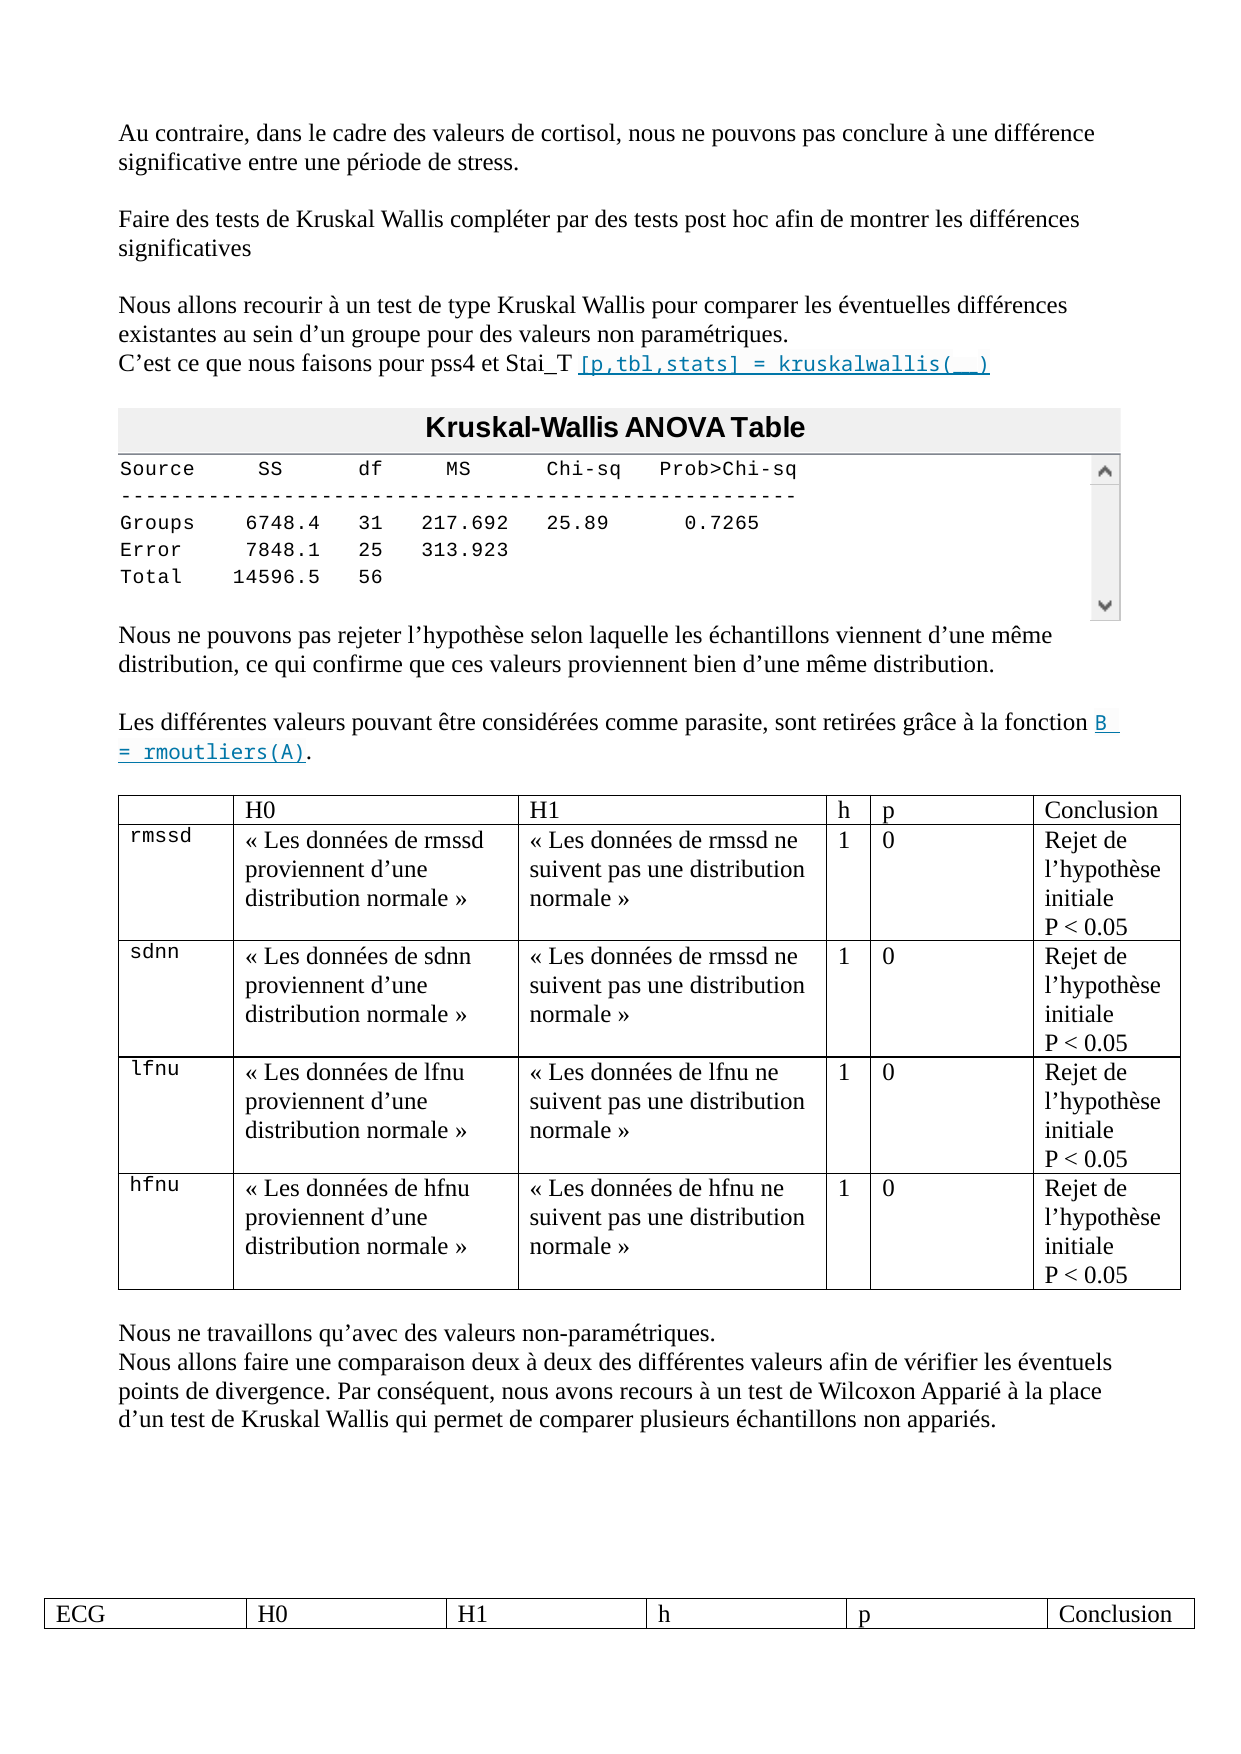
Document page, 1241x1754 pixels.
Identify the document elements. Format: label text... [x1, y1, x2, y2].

table_cell « Les données de hfnu ne suivent pas une distribution normale » [519, 1174, 826, 1288]
table_cell sdnn [119, 941, 233, 1056]
table_cell Rejet de l’hypothèse initiale P < 0.05 [1034, 1058, 1180, 1172]
table_header ECG [45, 1599, 246, 1628]
table_cell « Les données de rmssd ne suivent pas une distribution normale » [519, 825, 826, 940]
table_cell Rejet de l’hypothèse initiale P < 0.05 [1034, 825, 1180, 940]
table_header h [827, 796, 870, 824]
table_cell 1 [827, 1174, 870, 1288]
text Faire des tests de Kruskal Wallis compléter par des tests post hoc afin de montrer les différences significatives [118, 204, 1122, 262]
table_cell 1 [827, 1058, 870, 1172]
table_header h [647, 1599, 846, 1628]
table_cell « Les données de sdnn proviennent d’une distribution normale » [234, 941, 518, 1056]
table_header p [847, 1599, 1047, 1628]
text Nous allons recourir à un test de type Kruskal Wallis pour comparer les éventuelles différences existantes au sein d’un groupe pour des valeurs non paramétriques. [118, 291, 1122, 348]
table_cell rmssd [119, 825, 233, 940]
text Nous ne pouvons pas rejeter l’hypothèse selon laquelle les échantillons viennent d’une même distribution, ce qui confirme que ces valeurs proviennent bien d’une même distribution. [118, 621, 1122, 678]
table_header H0 [247, 1599, 446, 1628]
table_cell « Les données de lfnu proviennent d’une distribution normale » [234, 1058, 518, 1172]
text Les différentes valeurs pouvant être considérées comme parasite, sont retirées grâce à la fonction B = rmoutliers(A). [118, 707, 1122, 766]
text C’est ce que nous faisons pour pss4 et Stai_T [p,tbl,stats] = kruskalwallis(___) [118, 348, 1122, 378]
table_cell 0 [871, 1058, 1033, 1172]
table_header H1 [447, 1599, 646, 1628]
table_cell 1 [827, 825, 870, 940]
text Au contraire, dans le cadre des valeurs de cortisol, nous ne pouvons pas conclure à une différence significative entre une période de stress. [118, 118, 1122, 176]
table_cell « Les données de lfnu ne suivent pas une distribution normale » [519, 1058, 826, 1172]
table_cell 0 [871, 941, 1033, 1056]
table_cell Rejet de l’hypothèse initiale P < 0.05 [1034, 1174, 1180, 1288]
table_cell « Les données de rmssd proviennent d’une distribution normale » [234, 825, 518, 940]
table_header Conclusion [1034, 796, 1180, 824]
table_header Conclusion [1048, 1599, 1194, 1628]
table_cell lfnu [119, 1058, 233, 1172]
table_cell Rejet de l’hypothèse initiale P < 0.05 [1034, 941, 1180, 1056]
table_header H0 [234, 796, 518, 824]
table_cell 0 [871, 825, 1033, 940]
table_cell 1 [827, 941, 870, 1056]
table_cell 0 [871, 1174, 1033, 1288]
table_header p [871, 796, 1033, 824]
text Nous allons faire une comparaison deux à deux des différentes valeurs afin de vérifier les éventuels points de divergence. Par conséquent, nous avons recours à un test de Wilcoxon Apparié à la place d’un test de Kruskal Wallis qui permet de comparer plusieurs échantillons non appariés. [118, 1347, 1122, 1433]
table_cell « Les données de rmssd ne suivent pas une distribution normale » [519, 941, 826, 1056]
table_header H1 [519, 796, 826, 824]
table_cell hfnu [119, 1174, 233, 1288]
table_header [119, 796, 233, 824]
table_cell « Les données de hfnu proviennent d’une distribution normale » [234, 1174, 518, 1288]
text Nous ne travaillons qu’avec des valeurs non-paramétriques. [118, 1318, 1122, 1347]
